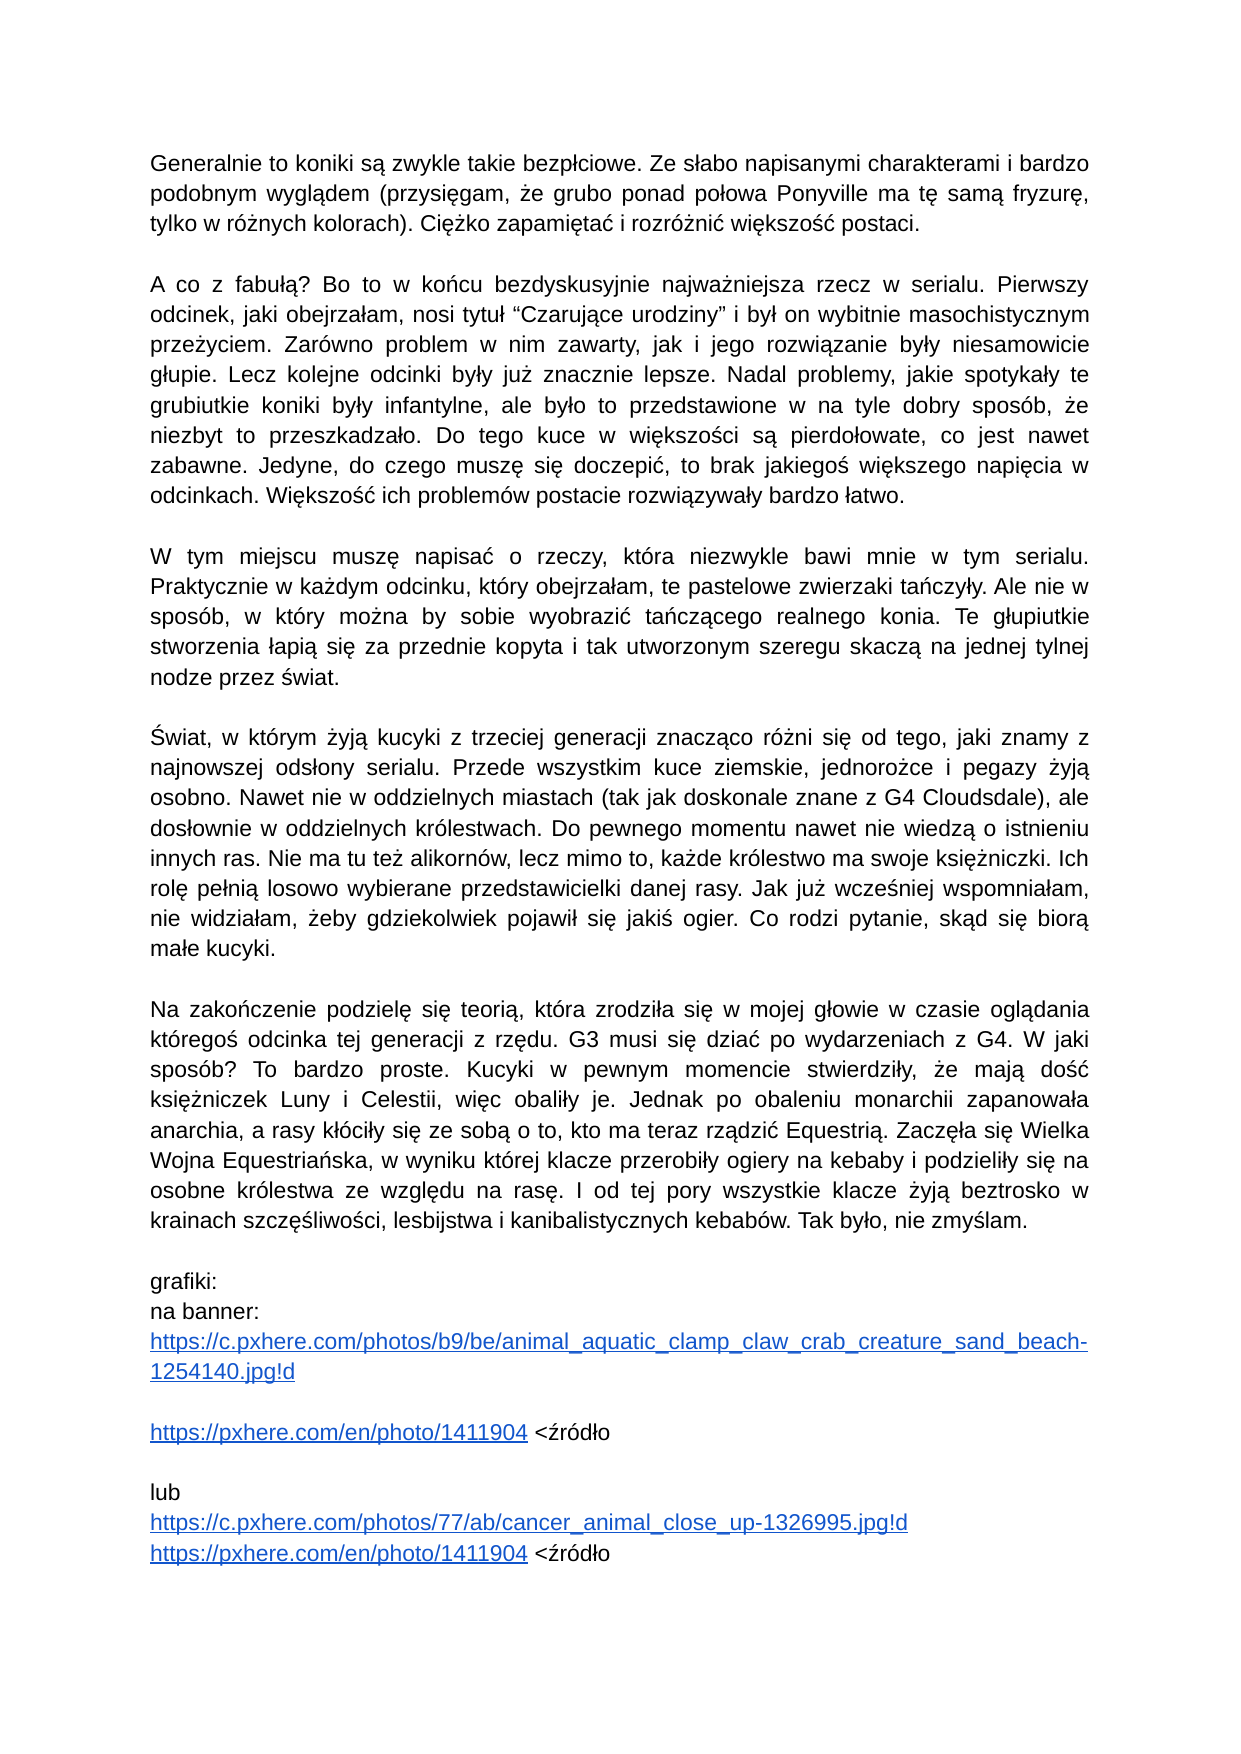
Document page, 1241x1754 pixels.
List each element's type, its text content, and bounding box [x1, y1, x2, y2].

text A co z fabułą? Bo to w końcu bezdyskusyjnie najważniejsza rzecz w serialu. Pierwszy odcinek, jaki obejrzałam, nosi tytuł “Czarujące urodziny” i był on wybitnie masochistycznym przeżyciem. Zarówno problem w nim zawarty, jak i jego rozwiązanie były niesamowicie głupie. Lecz kolejne odcinki były już znacznie lepsze. Nadal problemy, jakie spotykały te grubiutkie koniki były infantylne, ale było to przedstawione w na tyle dobry sposób, że niezbyt to przeszkadzało. Do tego kuce w większości są pierdołowate, co jest nawet zabawne. Jedyne, do czego muszę się doczepić, to brak jakiegoś większego napięcia w odcinkach. Większość ich problemów postacie rozwiązywały bardzo łatwo. [150, 271, 1090, 509]
text lub [150, 1479, 1090, 1506]
text https://c.pxhere.com/photos/77/ab/cancer_animal_close_up-1326995.jpg!d [150, 1509, 1090, 1536]
text Generalnie to koniki są zwykle takie bezpłciowe. Ze słabo napisanymi charakterami i bardzo podobnym wyglądem (przysięgam, że grubo ponad połowa Ponyville ma tę samą fryzurę, tylko w różnych kolorach). Ciężko zapamiętać i rozróżnić większość postaci. [150, 150, 1090, 237]
text Świat, w którym żyją kucyki z trzeciej generacji znacząco różni się od tego, jaki znamy z najnowszej odsłony serialu. Przede wszystkim kuce ziemskie, jednorożce i pegazy żyją osobno. Nawet nie w oddzielnych miastach (tak jak doskonale znane z G4 Cloudsdale), ale dosłownie w oddzielnych królestwach. Do pewnego momentu nawet nie wiedzą o istnieniu innych ras. Nie ma tu też alikornów, lecz mimo to, każde królestwo ma swoje księżniczki. Ich rolę pełnią losowo wybierane przedstawicielki danej rasy. Jak już wcześniej wspomniałam, nie widziałam, żeby gdziekolwiek pojawił się jakiś ogier. Co rodzi pytanie, skąd się biorą małe kucyki. [150, 724, 1090, 962]
text https://c.pxhere.com/photos/b9/be/animal_aquatic_clamp_claw_crab_creature_sand_beach-1254140.jpg!d [150, 1328, 1090, 1385]
text Na zakończenie podzielę się teorią, która zrodziła się w mojej głowie w czasie oglądania któregoś odcinka tej generacji z rzędu. G3 musi się dziać po wydarzeniach z G4. W jaki sposób? To bardzo proste. Kucyki w pewnym momencie stwierdziły, że mają dość księżniczek Luny i Celestii, więc obaliły je. Jednak po obaleniu monarchii zapanowała anarchia, a rasy kłóciły się ze sobą o to, kto ma teraz rządzić Equestrią. Zaczęła się Wielka Wojna Equestriańska, w wyniku której klacze przerobiły ogiery na kebaby i podzieliły się na osobne królestwa ze względu na rasę. I od tej pory wszystkie klacze żyją beztrosko w krainach szczęśliwości, lesbijstwa i kanibalistycznych kebabów. Tak było, nie zmyślam. [150, 996, 1090, 1234]
text https://pxhere.com/en/photo/1411904 <źródło [150, 1419, 1090, 1445]
text https://pxhere.com/en/photo/1411904 <źródło [150, 1539, 1090, 1566]
text grafiki: [150, 1268, 1090, 1294]
text W tym miejscu muszę napisać o rzeczy, która niezwykle bawi mnie w tym serialu. Praktycznie w każdym odcinku, który obejrzałam, te pastelowe zwierzaki tańczyły. Ale nie w sposób, w który można by sobie wyobrazić tańczącego realnego konia. Te głupiutkie stworzenia łapią się za przednie kopyta i tak utworzonym szeregu skaczą na jednej tylnej nodze przez świat. [150, 543, 1090, 690]
text na banner: [150, 1298, 1090, 1324]
